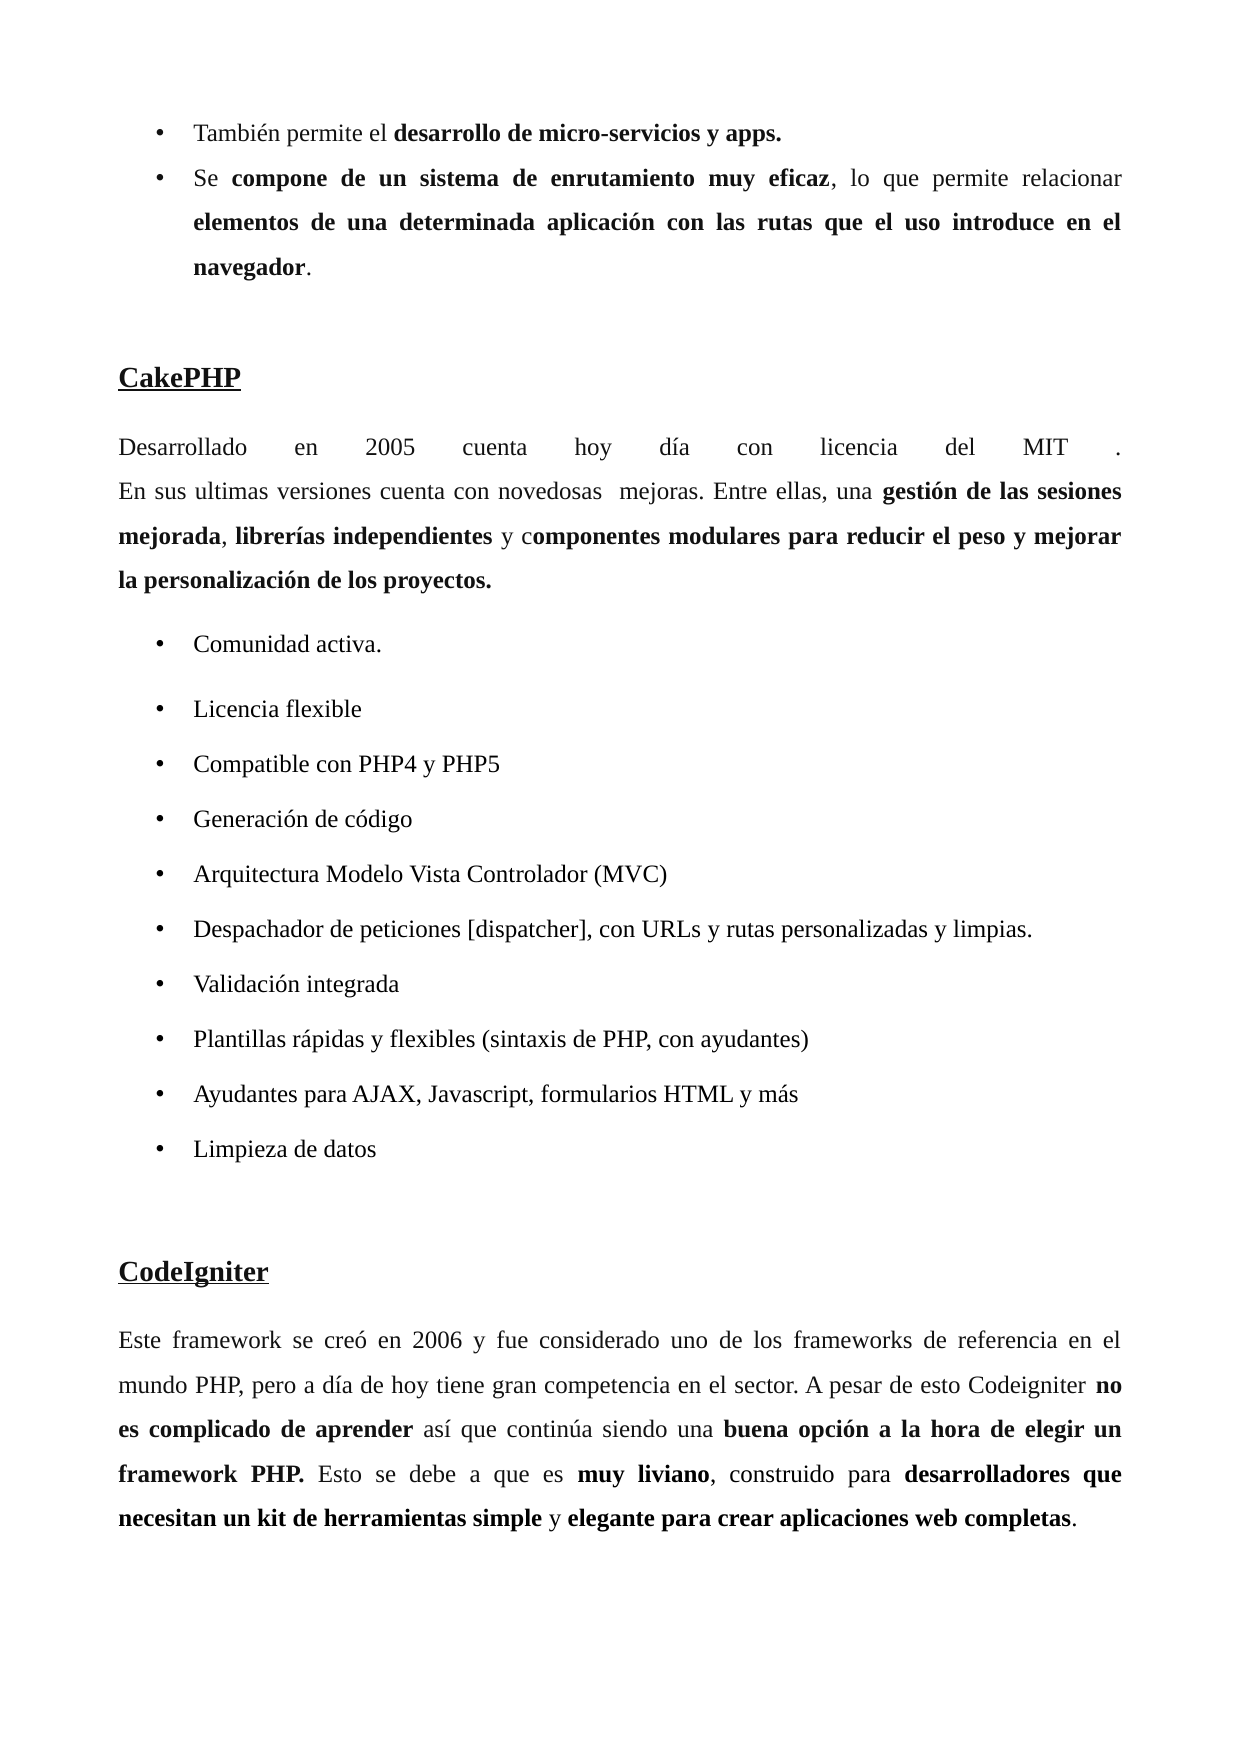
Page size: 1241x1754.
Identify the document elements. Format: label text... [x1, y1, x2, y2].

text Este framework se creó en 2006 y fue considerado uno de los frameworks de referencia en el mundo PHP, pero a día de hoy tiene gran competencia en el sector. A pesar de esto Codeigniter no es complicado de aprender así que continúa siendo una buena opción a la hora de elegir un framework PHP. Esto se debe a que es muy liviano, construido para desarrolladores que necesitan un kit de herramientas simple y elegante para crear aplicaciones web completas. [118, 1325, 1122, 1532]
list Compatible con PHP4 y PHP5 [156, 749, 1122, 777]
list Validación integrada [156, 969, 1122, 998]
list Ayudantes para AJAX, Javascript, formularios HTML y más [156, 1079, 1122, 1108]
list Plantillas rápidas y flexibles (sintaxis de PHP, con ayudantes) [156, 1024, 1122, 1053]
list Arquitectura Modelo Vista Controlador (MVC) [156, 859, 1122, 888]
text Desarrollado en 2005 cuenta hoy día con licencia del MIT . En sus ultimas versiones cuenta con novedosas mejoras. Entre ellas, una gestión de las sesiones mejorada, librerías independientes y componentes modulares para reducir el peso y mejorar la personalización de los proyectos. [118, 432, 1122, 594]
list Limpieza de datos [156, 1134, 1122, 1163]
list Licencia flexible [156, 694, 1122, 722]
list Comunidad activa. [156, 629, 1122, 658]
list Se compone de un sistema de enrutamiento muy eficaz, lo que permite relacionar elementos de una determinada aplicación con las rutas que el uso introduce en el navegador. [156, 163, 1122, 280]
text CakePHP [118, 360, 1122, 394]
text CodeIgniter [118, 1254, 1122, 1287]
list Generación de código [156, 804, 1122, 833]
list También permite el desarrollo de micro-servicios y apps. [156, 118, 1122, 147]
list Despachador de peticiones [dispatcher], con URLs y rutas personalizadas y limpias. [156, 914, 1122, 943]
